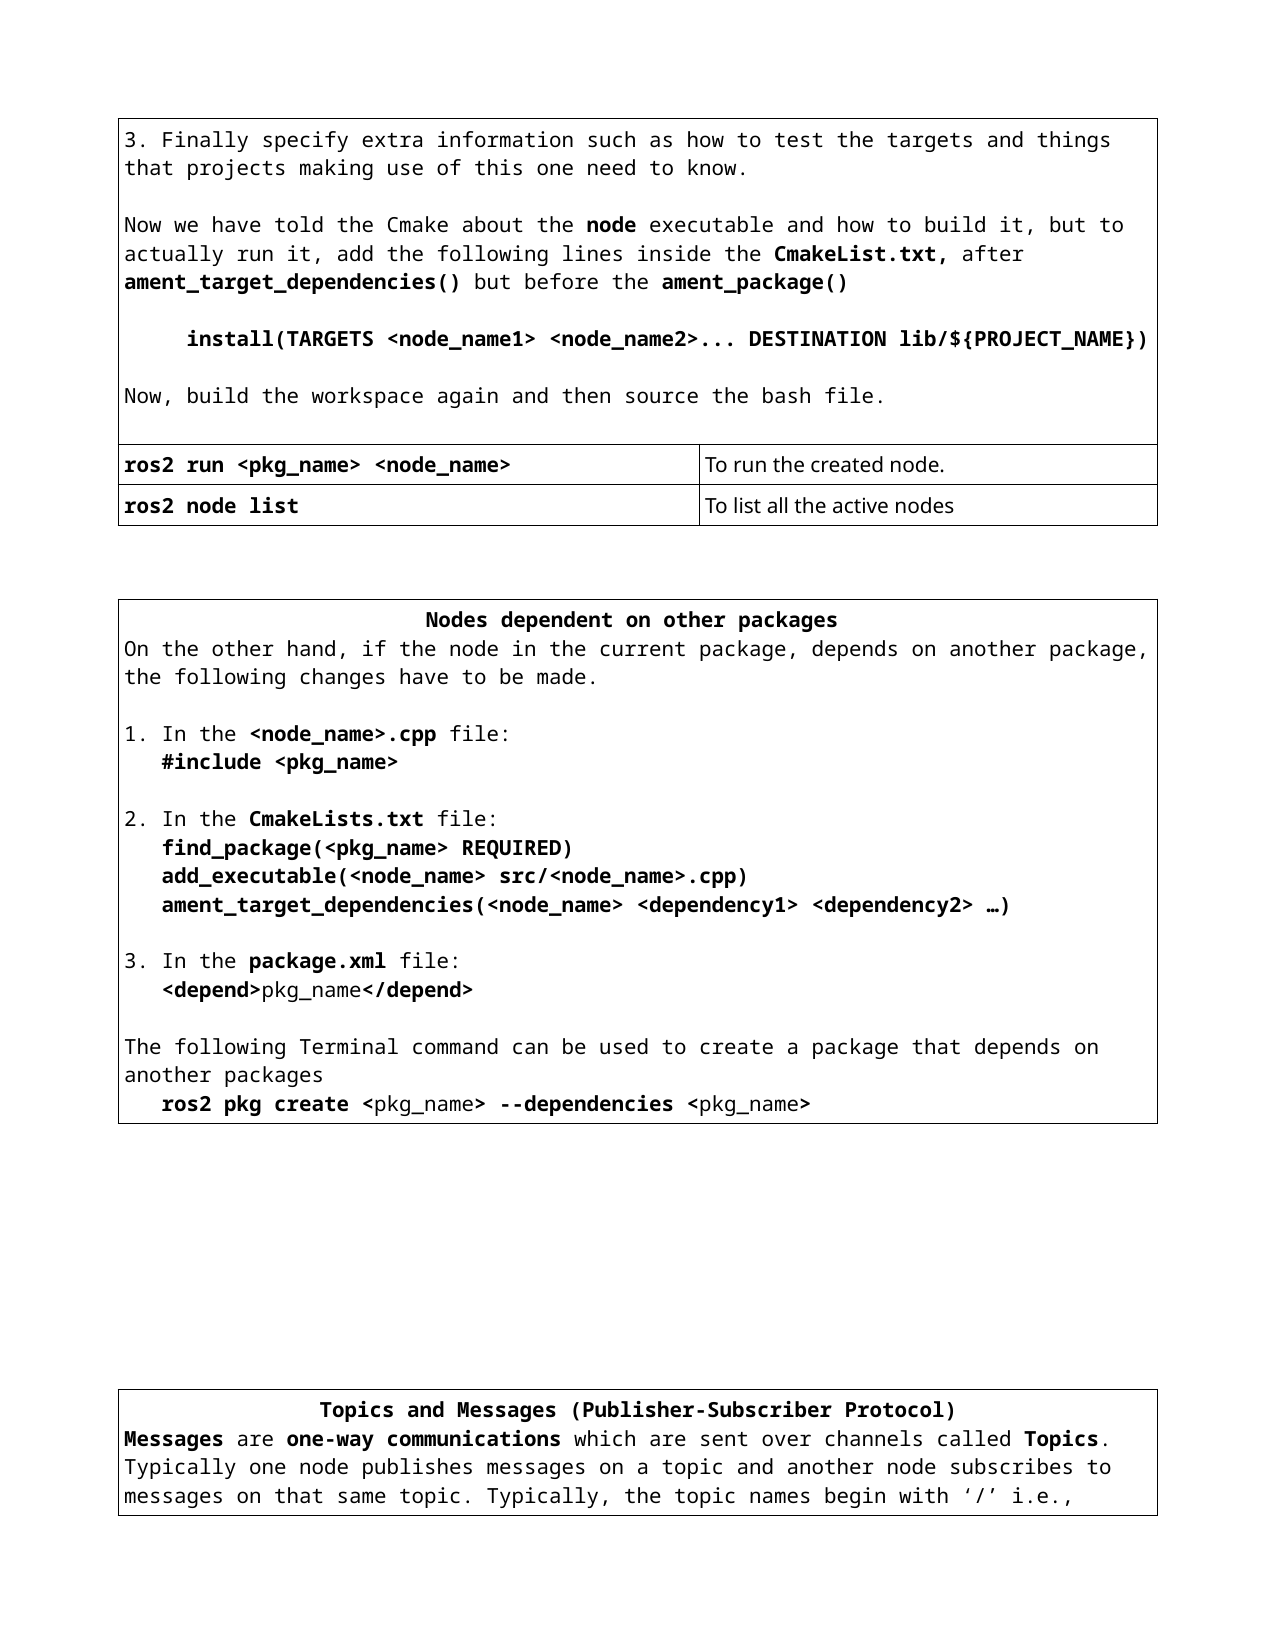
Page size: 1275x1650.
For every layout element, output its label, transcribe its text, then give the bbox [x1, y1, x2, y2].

table_cell To run the created node. [700, 445, 1157, 484]
table_cell ros2 run <pkg_name> <node_name> [119, 445, 699, 484]
table_header 3. Finally specify extra information such as how to test the targets and things that projects making use of this one need to know. Now we have told the Cmake about the node executable and how to build it, but to actually run it, add the following lines inside the CmakeList.txt, after ament_target_dependencies() but before the ament_package() install(TARGETS <node_name1> <node_name2>... DESTINATION lib/${PROJECT_NAME}) Now, build the workspace again and then source the bash file. [119, 119, 1157, 443]
table_cell ros2 node list [119, 485, 699, 525]
table_cell To list all the active nodes [700, 485, 1157, 525]
table_header Nodes dependent on other packages On the other hand, if the node in the current package, depends on another package, the following changes have to be made. 1. In the <node_name>.cpp file: #include <pkg_name> 2. In the CmakeLists.txt file: find_package(<pkg_name> REQUIRED) add_executable(<node_name> src/<node_name>.cpp) ament_target_dependencies(<node_name> <dependency1> <dependency2> …) 3. In the package.xml file: <depend>pkg_name</depend> The following Terminal command can be used to create a package that depends on another packages ros2 pkg create <pkg_name> --dependencies <pkg_name> [119, 600, 1157, 1123]
table_header Topics and Messages (Publisher-Subscriber Protocol) Messages are one-way communications which are sent over channels called Topics. Typically one node publishes messages on a topic and another node subscribes to messages on that same topic. Typically, the topic names begin with ‘/’ i.e., [119, 1390, 1157, 1515]
